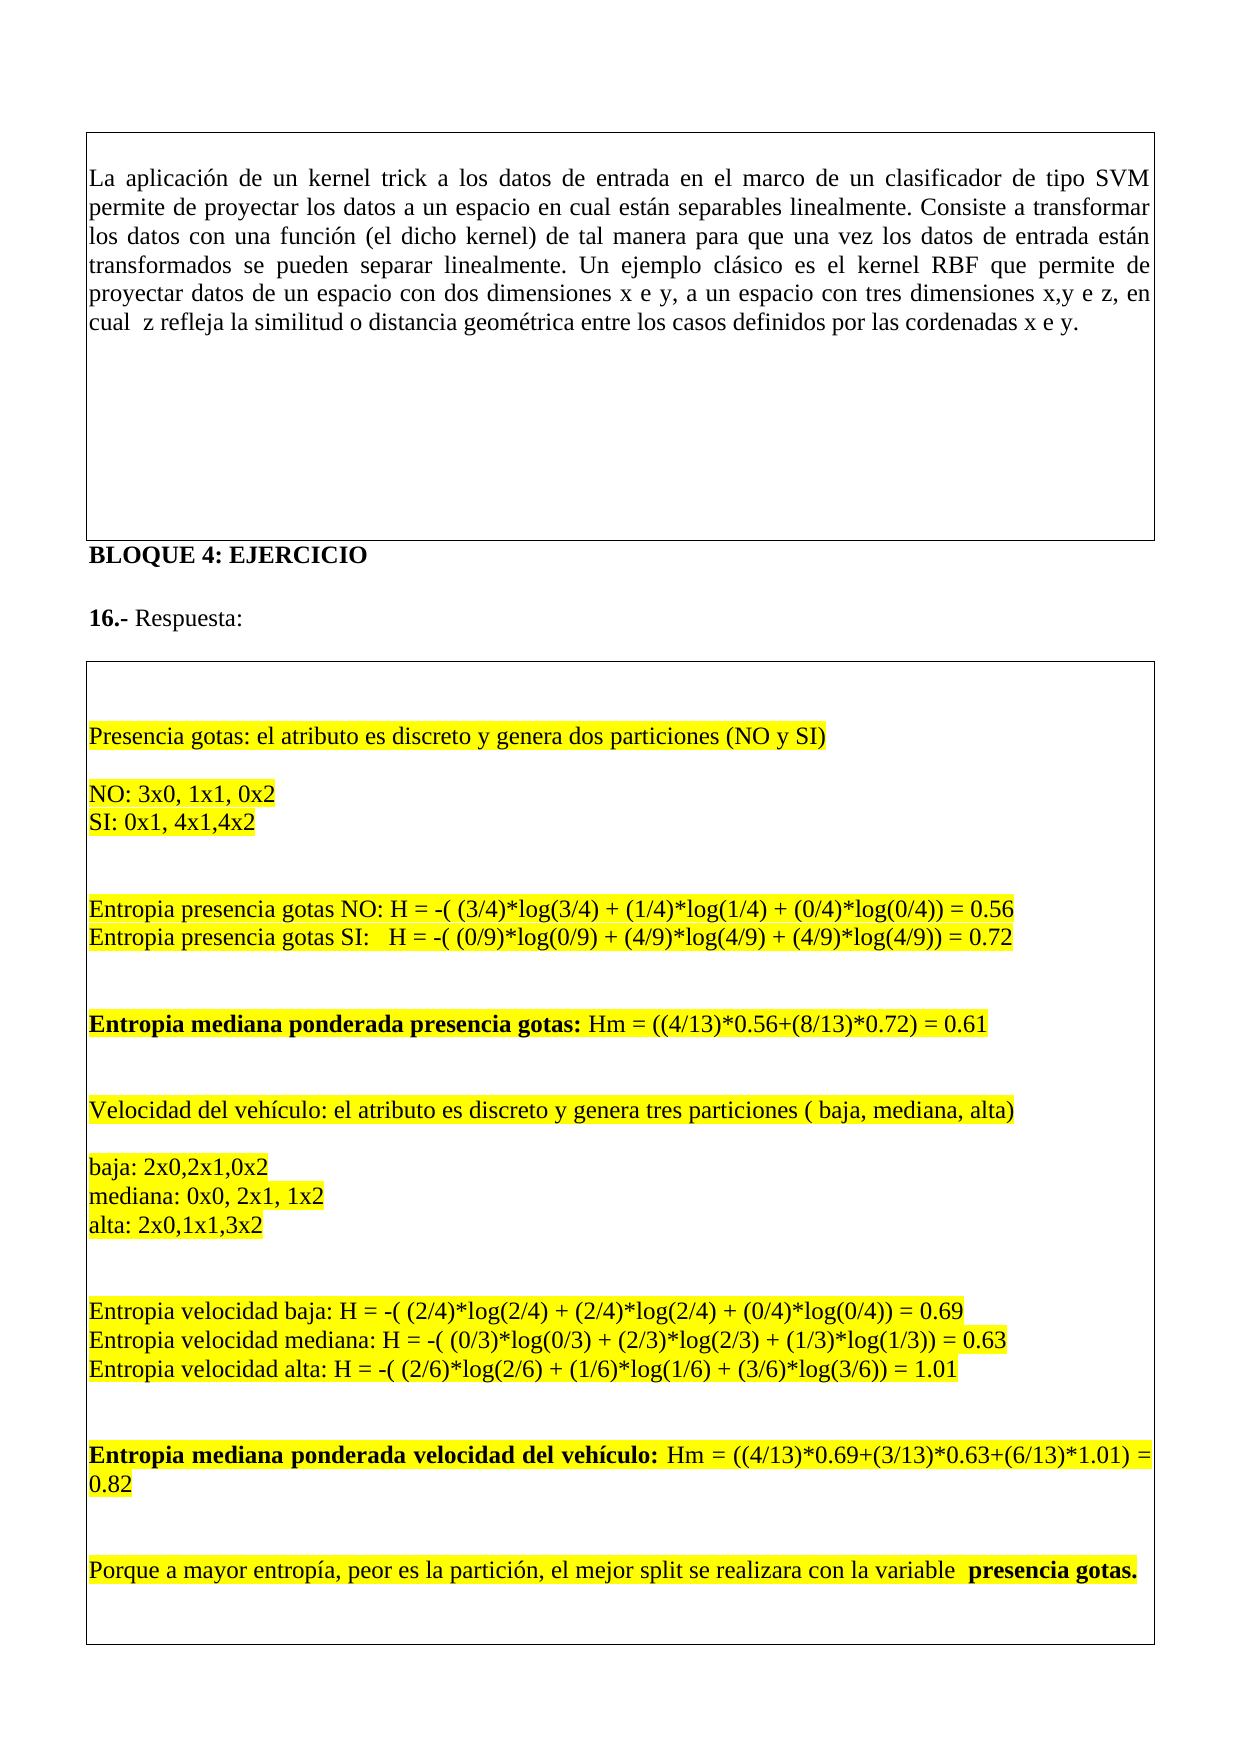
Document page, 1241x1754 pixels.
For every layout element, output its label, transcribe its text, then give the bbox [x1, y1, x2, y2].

text Entropia mediana ponderada velocidad del vehículo: Hm = ((4/13)*0.69+(3/13)*0.63+(6/13)*1.01) = 0.82 [89, 1440, 1152, 1497]
text Entropia presencia gotas SI: H = -( (0/9)*log(0/9) + (4/9)*log(4/9) + (4/9)*log(4/9)) = 0.72 [89, 922, 1152, 951]
text Velocidad del vehículo: el atributo es discreto y genera tres particiones ( baja, mediana, alta) [89, 1095, 1152, 1124]
text alta: 2x0,1x1,3x2 [89, 1210, 1152, 1239]
text Entropia velocidad alta: H = -( (2/6)*log(2/6) + (1/6)*log(1/6) + (3/6)*log(3/6)) = 1.01 [89, 1354, 1152, 1382]
text La aplicación de un kernel trick a los datos de entrada en el marco de un clasificador de tipo SVM permite de proyectar los datos a un espacio en cual están separables linealmente. Consiste a transformar los datos con una función (el dicho kernel) de tal manera para que una vez los datos de entrada están transformados se pueden separar linealmente. Un ejemplo clásico es el kernel RBF que permite de proyectar datos de un espacio con dos dimensiones x e y, a un espacio con tres dimensiones x,y e z, en cual z refleja la similitud o distancia geométrica entre los casos definidos por las cordenadas x e y. [89, 163, 1152, 336]
text Entropia presencia gotas NO: H = -( (3/4)*log(3/4) + (1/4)*log(1/4) + (0/4)*log(0/4)) = 0.56 [89, 894, 1152, 922]
text Entropia velocidad baja: H = -( (2/4)*log(2/4) + (2/4)*log(2/4) + (0/4)*log(0/4)) = 0.69 [89, 1296, 1152, 1325]
text mediana: 0x0, 2x1, 1x2 [89, 1181, 1152, 1210]
text Entropia velocidad mediana: H = -( (0/3)*log(0/3) + (2/3)*log(2/3) + (1/3)*log(1/3)) = 0.63 [89, 1325, 1152, 1354]
text Entropia mediana ponderada presencia gotas: Hm = ((4/13)*0.56+(8/13)*0.72) = 0.61 [89, 1009, 1152, 1037]
text NO: 3x0, 1x1, 0x2 [89, 779, 1152, 807]
text baja: 2x0,2x1,0x2 [89, 1152, 1152, 1181]
text Porque a mayor entropía, peor es la partición, el mejor split se realizara con la variable presencia gotas. [89, 1555, 1152, 1584]
text 16.- Respuesta: [89, 603, 1152, 632]
text BLOQUE 4: EJERCICIO [89, 541, 1152, 569]
text Presencia gotas: el atributo es discreto y genera dos particiones (NO y SI) [89, 721, 1152, 750]
text SI: 0x1, 4x1,4x2 [89, 807, 1152, 836]
